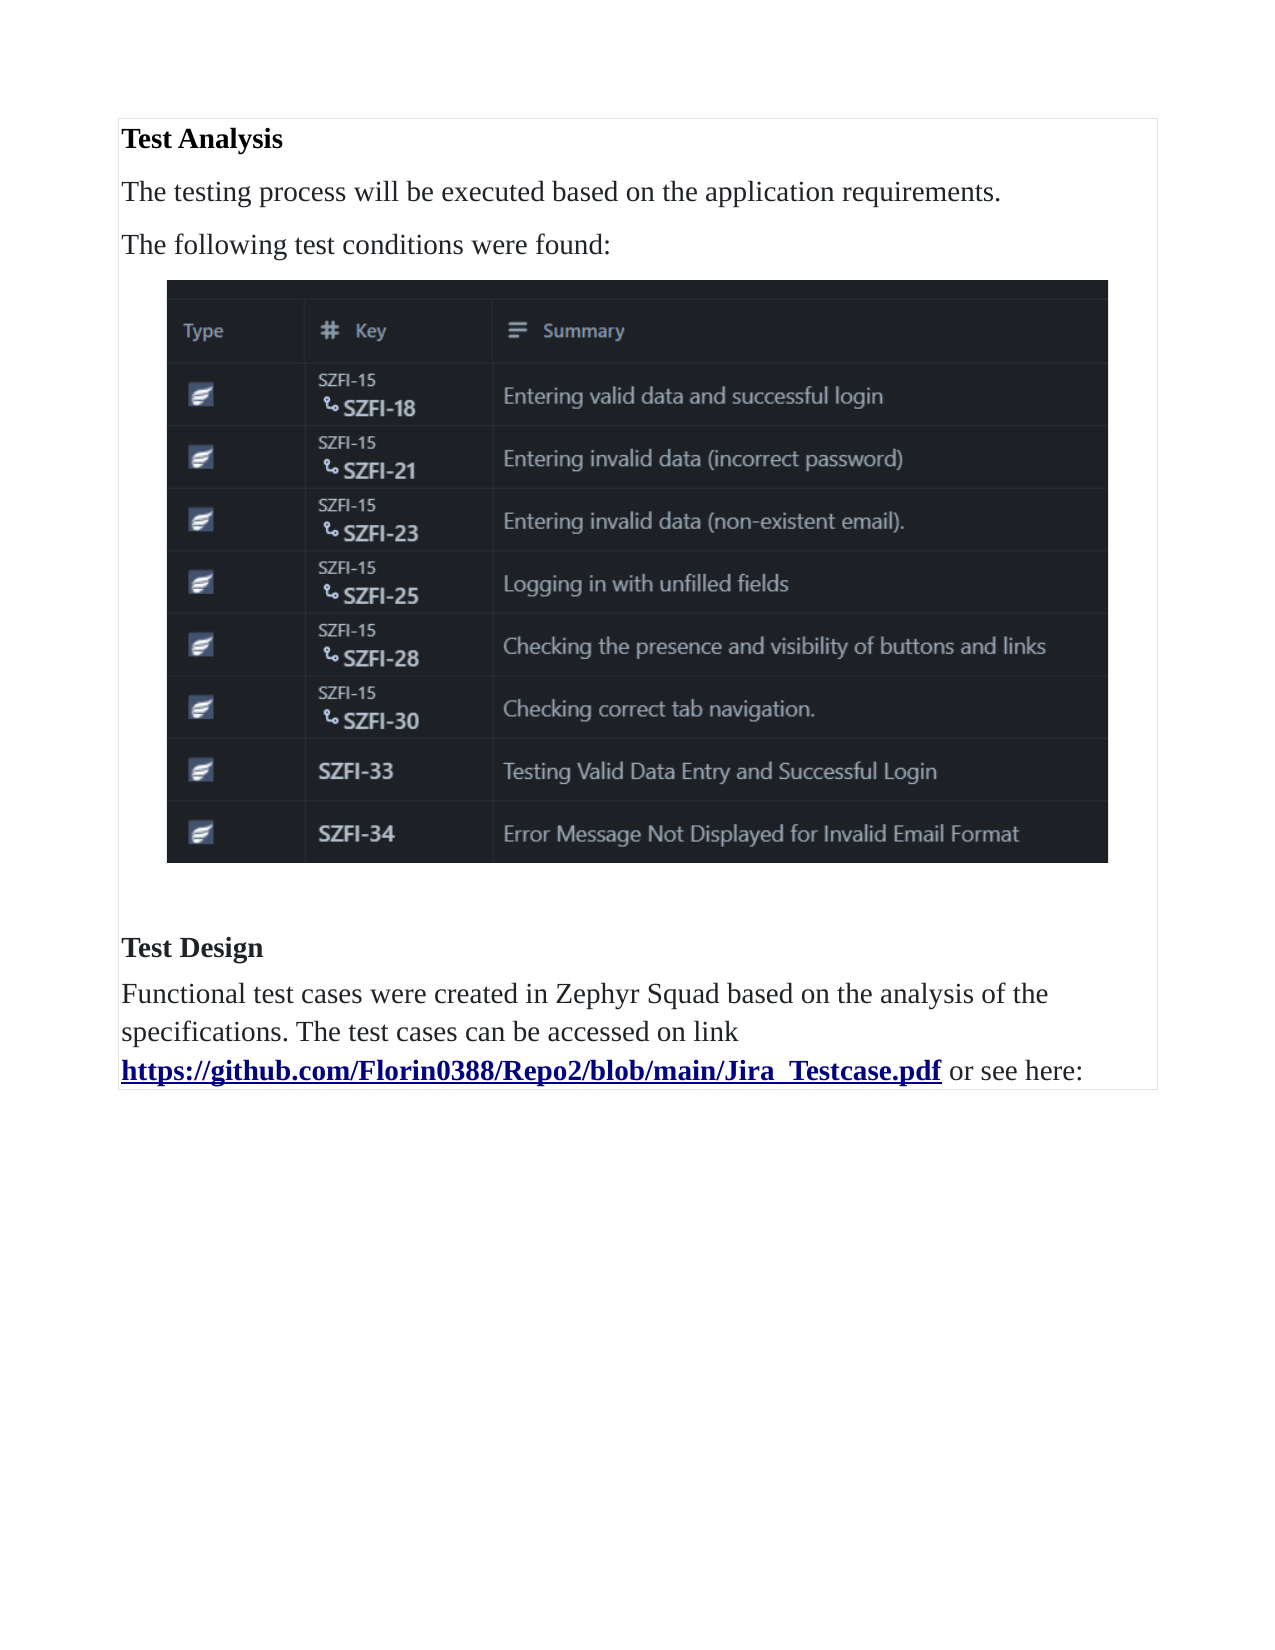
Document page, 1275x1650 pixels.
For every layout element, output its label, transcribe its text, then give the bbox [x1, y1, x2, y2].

text The following test conditions were found: [119, 224, 1157, 261]
text Test Analysis [119, 119, 1157, 155]
text Functional test cases were created in Zephyr Squad based on the analysis of the specifications. The test cases can be accessed on link https://github.com/Florin0388/Repo2/blob/main/Jira_Testcase.pdf or see here: [119, 973, 1157, 1089]
subtitle Test Design [119, 927, 1157, 963]
text The testing process will be executed based on the application requirements. [119, 171, 1157, 208]
picture [166, 280, 1109, 863]
